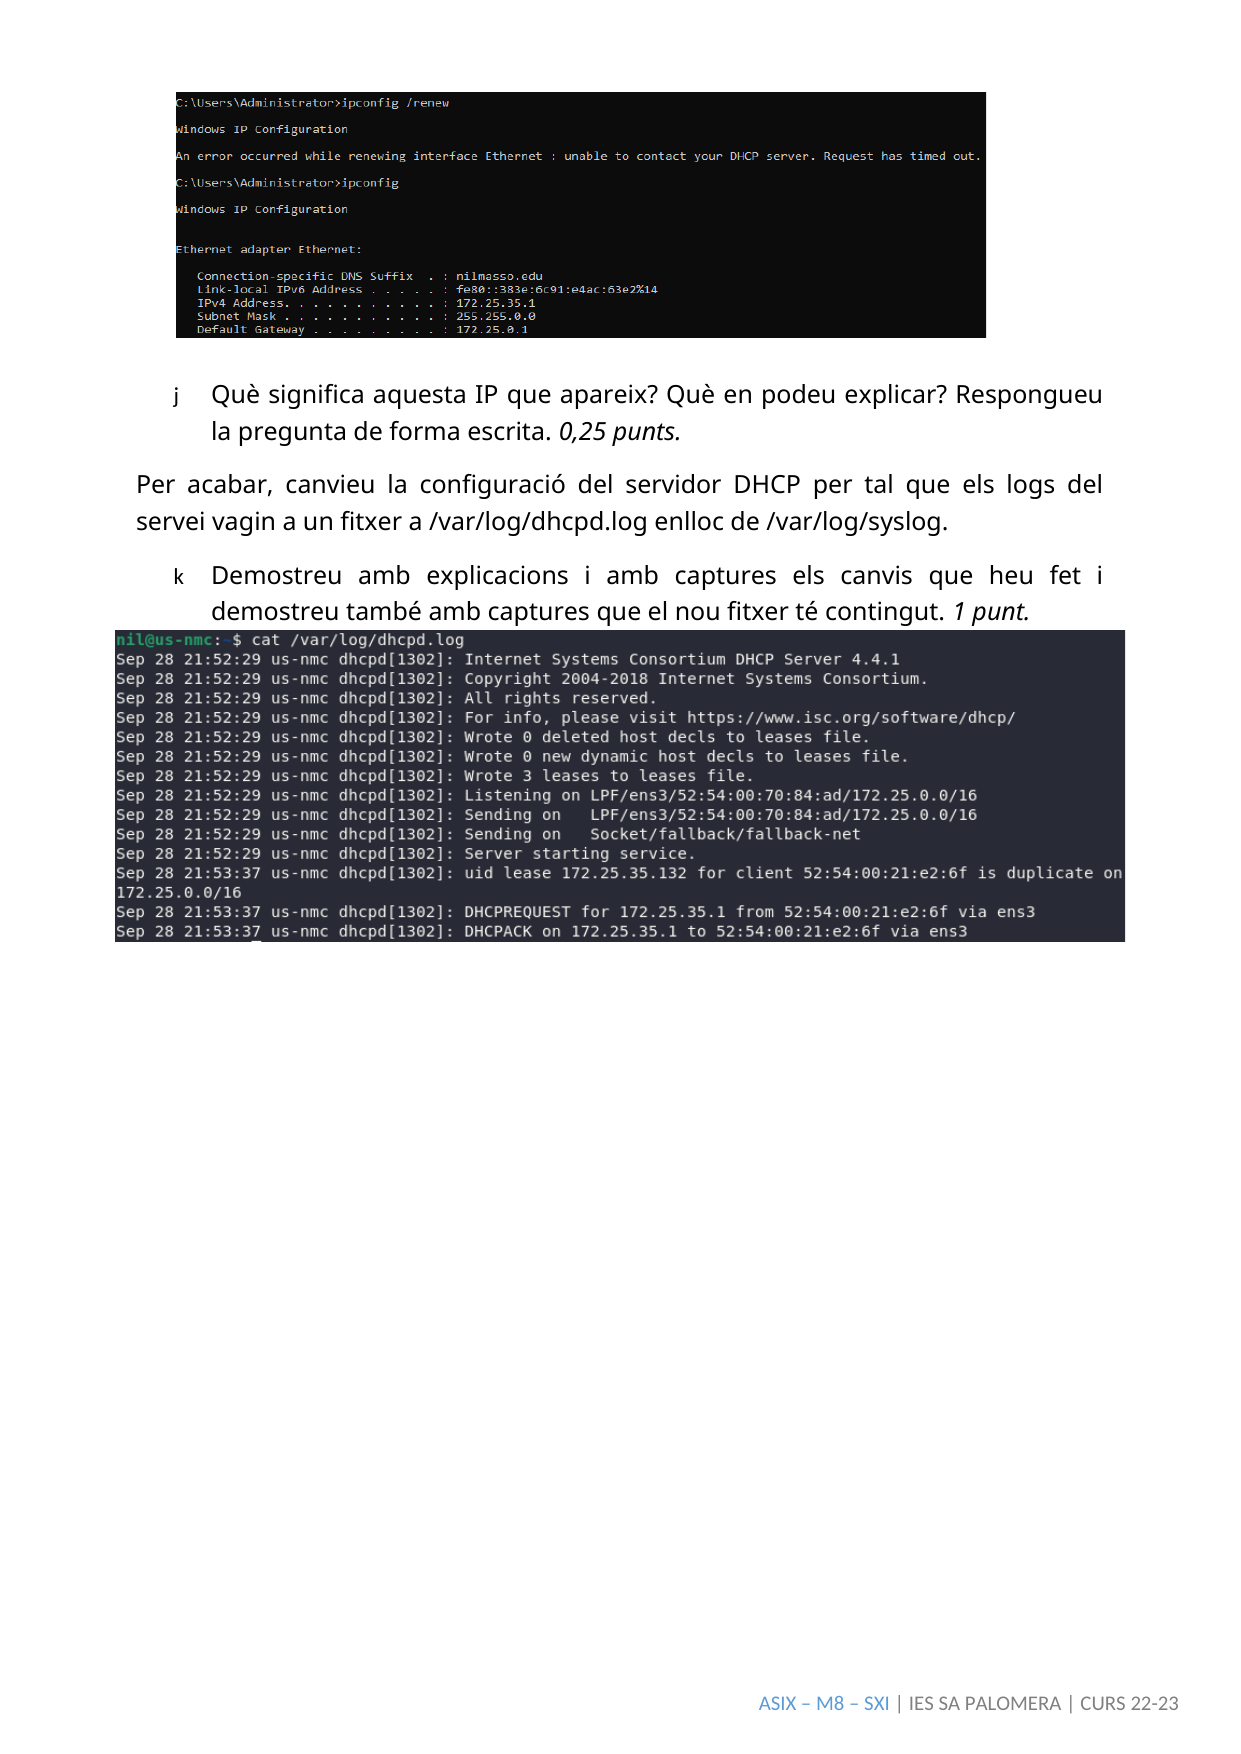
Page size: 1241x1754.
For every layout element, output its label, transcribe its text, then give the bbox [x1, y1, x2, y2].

list Què significa aquesta IP que apareix? Què en podeu explicar? Respongueu la pregunta de forma escrita. 0,25 punts. [173, 377, 1104, 448]
picture [115, 630, 1126, 942]
picture [176, 92, 987, 338]
list Demostreu amb explicacions i amb captures els canvis que heu fet i demostreu també amb captures que el nou fitxer té contingut. 1 punt. [173, 557, 1104, 628]
text Per acabar, canvieu la configuració del servidor DHCP per tal que els logs del servei vagin a un fitxer a /var/log/dhcpd.log enlloc de /var/log/syslog. [136, 467, 1104, 538]
